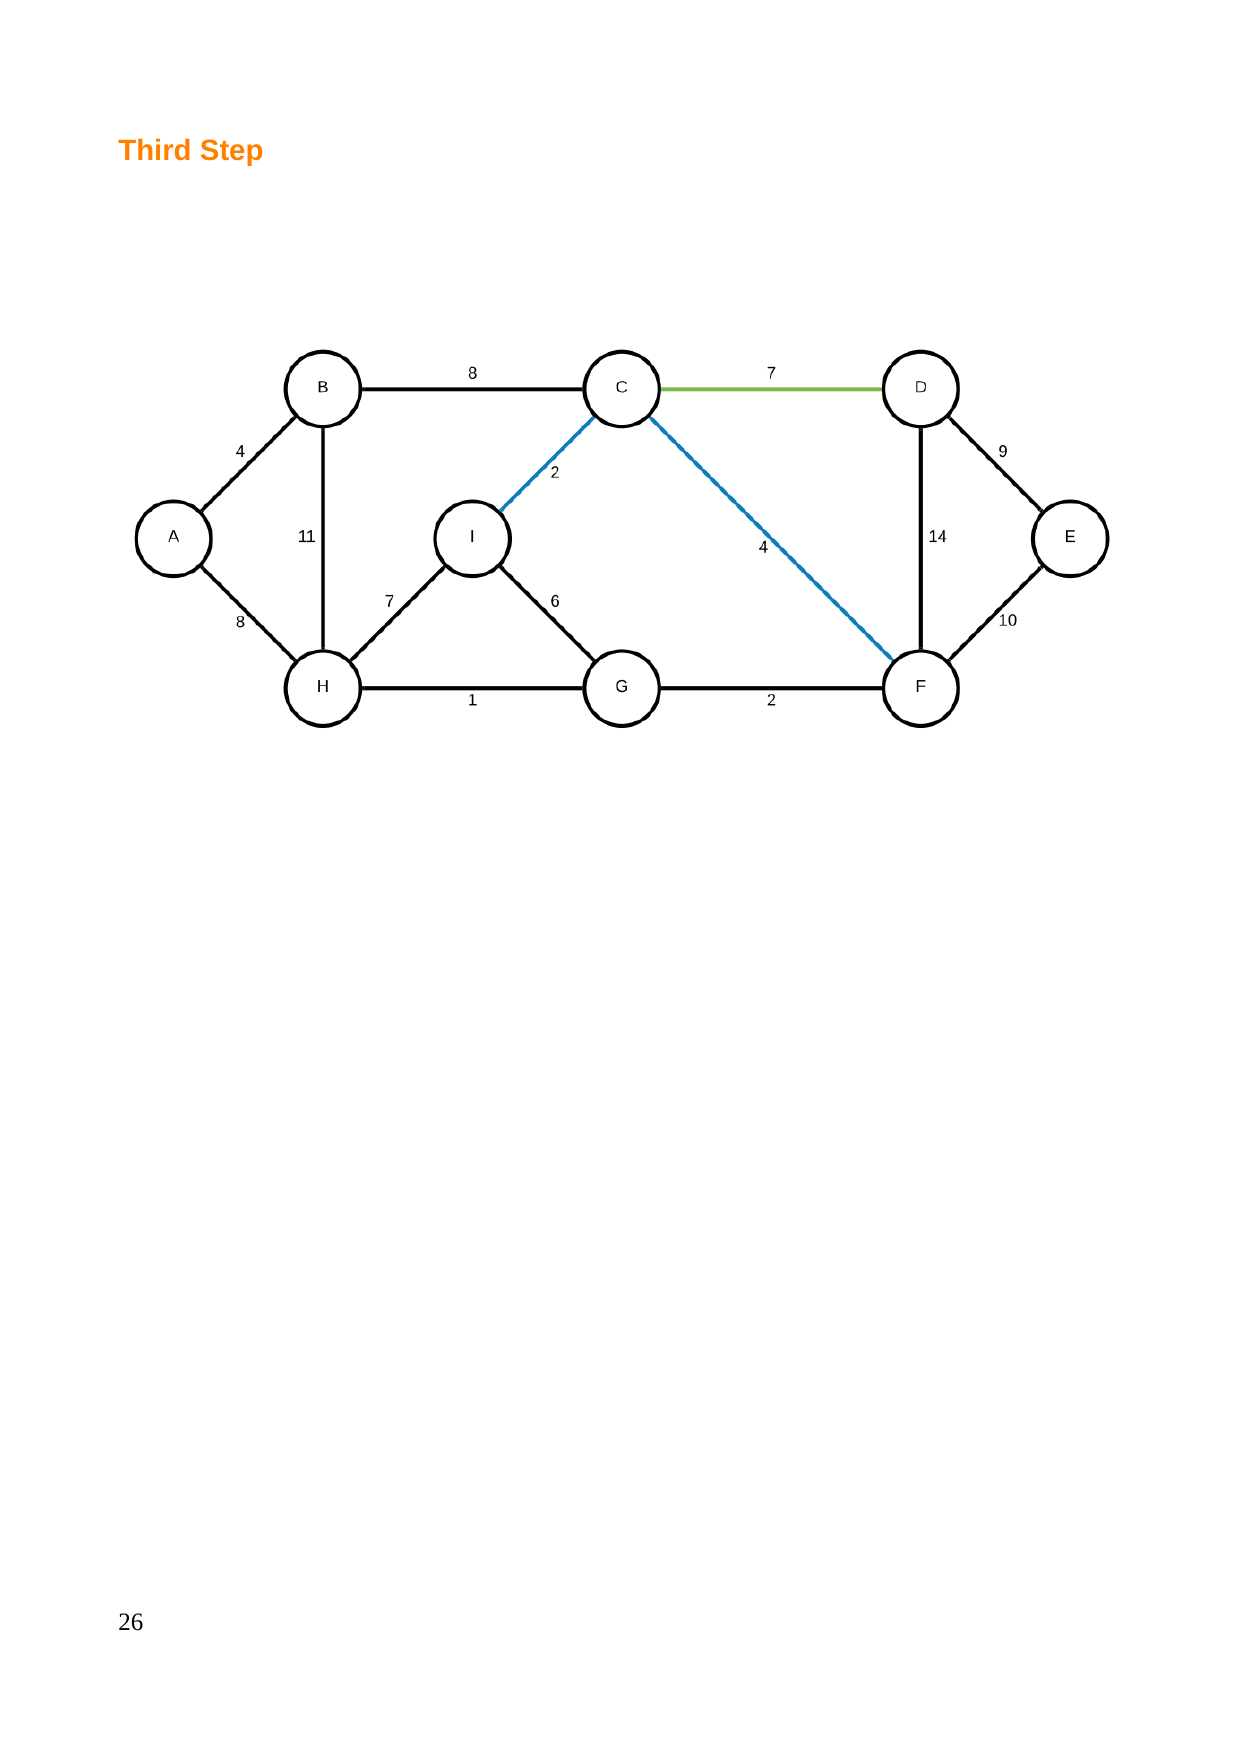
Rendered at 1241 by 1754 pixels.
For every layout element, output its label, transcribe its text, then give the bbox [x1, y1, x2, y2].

picture [118, 183, 1123, 894]
subtitle Third Step [118, 133, 1122, 166]
